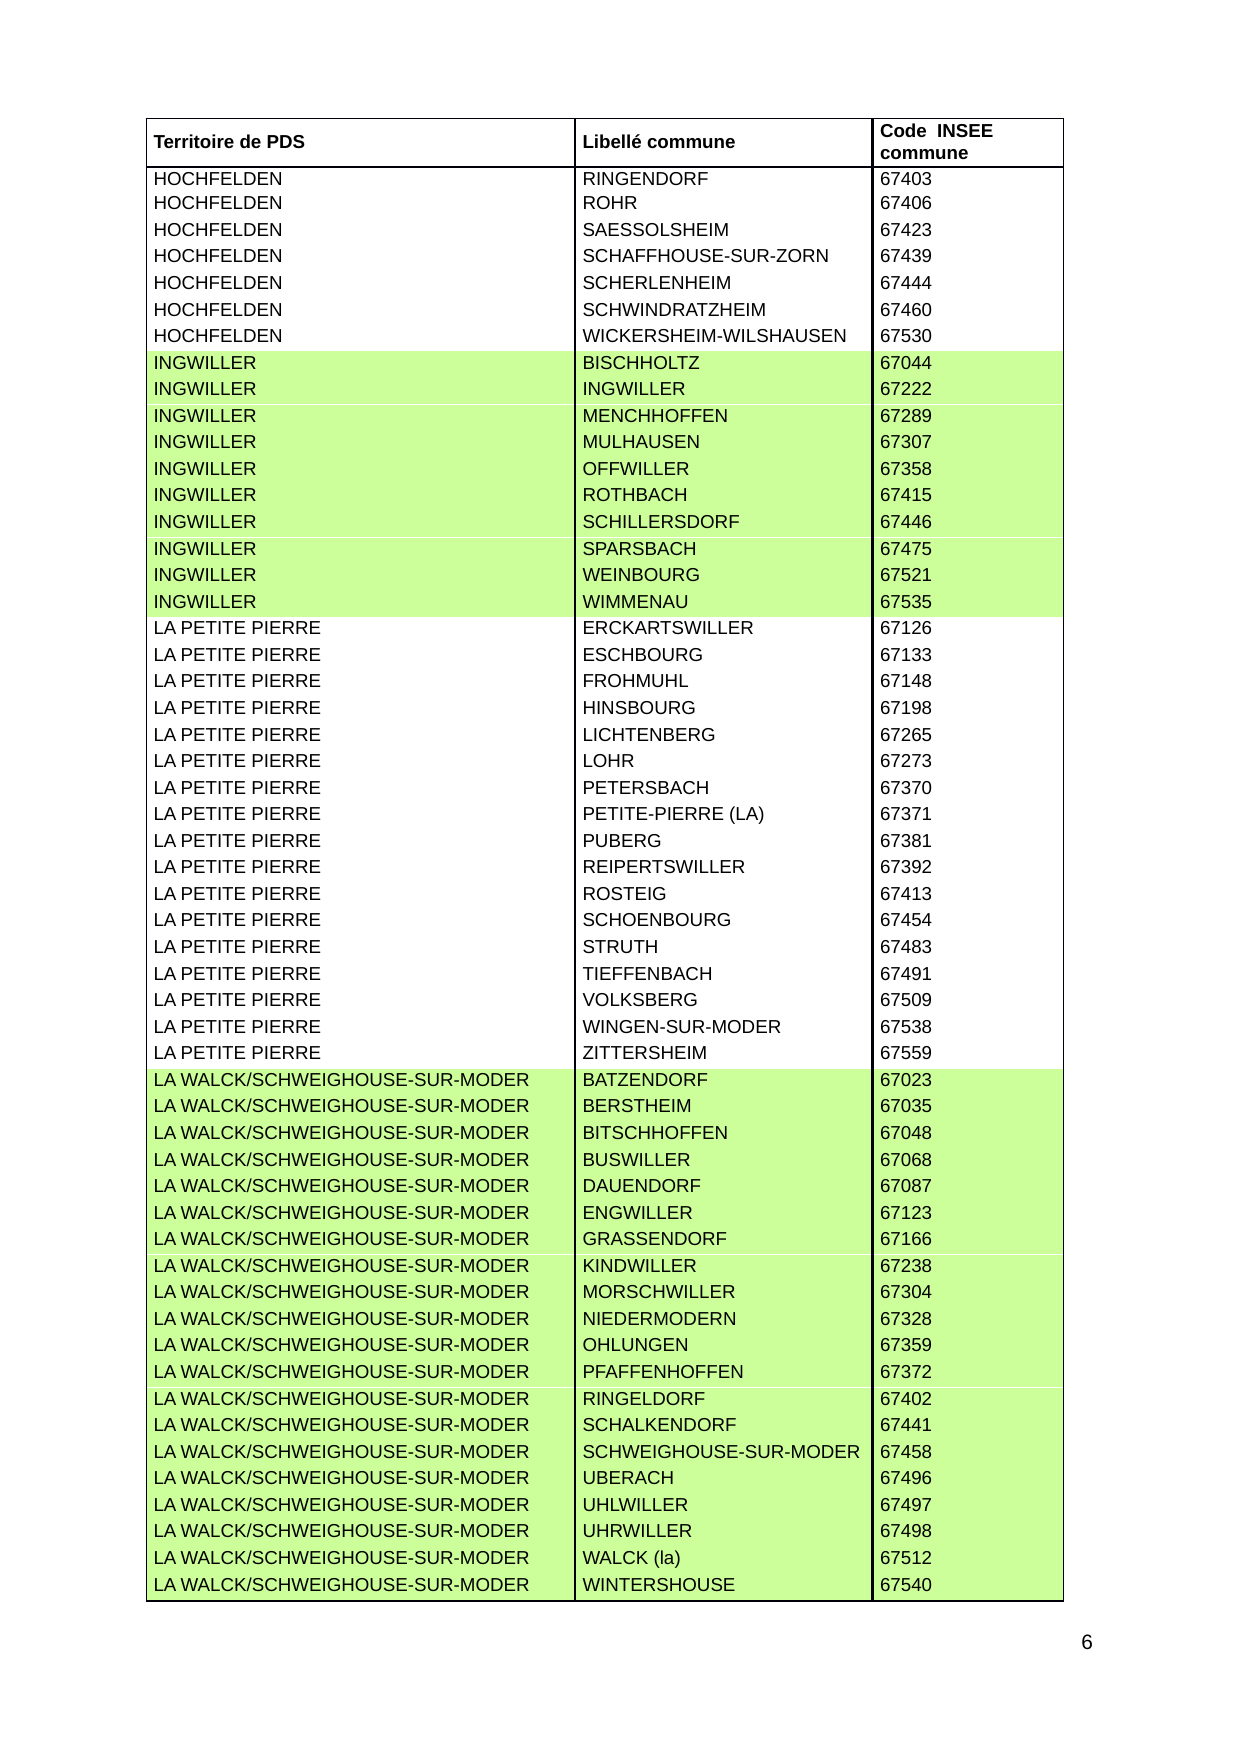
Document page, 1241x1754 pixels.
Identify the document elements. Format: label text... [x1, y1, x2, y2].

table_cell LA WALCK/SCHWEIGHOUSE-SUR-MODER [147, 1122, 574, 1148]
table_cell BITSCHHOFFEN [576, 1122, 871, 1148]
table_cell 67304 [874, 1281, 1063, 1308]
table_cell 67475 [874, 538, 1063, 564]
table_cell 67535 [874, 591, 1063, 617]
table_cell UBERACH [576, 1467, 871, 1494]
table_cell SAESSOLSHEIM [576, 219, 871, 245]
table_cell 67540 [874, 1573, 1063, 1600]
table_cell LOHR [576, 750, 871, 776]
table_cell SPARSBACH [576, 538, 871, 564]
table_cell 67372 [874, 1361, 1063, 1387]
table_cell 67497 [874, 1494, 1063, 1520]
table_cell INGWILLER [147, 405, 574, 431]
table_cell RINGELDORF [576, 1388, 871, 1414]
table_cell BATZENDORF [576, 1069, 871, 1095]
table_cell OHLUNGEN [576, 1334, 871, 1361]
table_cell HOCHFELDEN [147, 192, 574, 219]
table_cell PFAFFENHOFFEN [576, 1361, 871, 1387]
table_cell 67381 [874, 830, 1063, 856]
table_cell LA WALCK/SCHWEIGHOUSE-SUR-MODER [147, 1547, 574, 1573]
table_cell SCHAFFHOUSE-SUR-ZORN [576, 245, 871, 272]
table_cell 67512 [874, 1547, 1063, 1573]
table_cell WICKERSHEIM-WILSHAUSEN [576, 325, 871, 351]
table_cell LA PETITE PIERRE [147, 723, 574, 750]
table_cell 67238 [874, 1255, 1063, 1281]
table_cell LA PETITE PIERRE [147, 1042, 574, 1069]
table_cell INGWILLER [147, 564, 574, 591]
table_cell 67538 [874, 1016, 1063, 1042]
table_cell LICHTENBERG [576, 723, 871, 750]
table_cell 67289 [874, 405, 1063, 431]
table_cell 67559 [874, 1042, 1063, 1069]
table_cell GRASSENDORF [576, 1228, 871, 1254]
table_cell 67166 [874, 1228, 1063, 1254]
table_cell Libellé commune [576, 119, 871, 166]
table_cell INGWILLER [147, 378, 574, 404]
table_cell LA WALCK/SCHWEIGHOUSE-SUR-MODER [147, 1467, 574, 1494]
table_cell TIEFFENBACH [576, 963, 871, 989]
table_cell LA PETITE PIERRE [147, 644, 574, 670]
table_cell 67413 [874, 883, 1063, 909]
table_cell LA WALCK/SCHWEIGHOUSE-SUR-MODER [147, 1414, 574, 1441]
table_cell LA WALCK/SCHWEIGHOUSE-SUR-MODER [147, 1095, 574, 1122]
table_cell LA PETITE PIERRE [147, 697, 574, 723]
table_cell 67358 [874, 458, 1063, 484]
table_cell 67371 [874, 803, 1063, 829]
table_cell LA PETITE PIERRE [147, 883, 574, 909]
table_cell SCHWEIGHOUSE-SUR-MODER [576, 1441, 871, 1467]
table_cell BERSTHEIM [576, 1095, 871, 1122]
table_cell LA WALCK/SCHWEIGHOUSE-SUR-MODER [147, 1441, 574, 1467]
table_cell NIEDERMODERN [576, 1308, 871, 1334]
table_cell 67496 [874, 1467, 1063, 1494]
table_cell HINSBOURG [576, 697, 871, 723]
table_cell 67423 [874, 219, 1063, 245]
table_cell UHRWILLER [576, 1520, 871, 1547]
table_cell SCHERLENHEIM [576, 272, 871, 298]
table_cell STRUTH [576, 936, 871, 962]
table_cell INGWILLER [147, 538, 574, 564]
table_cell ROTHBACH [576, 484, 871, 511]
table_cell ROHR [576, 192, 871, 219]
table_cell Code INSEE commune [874, 119, 1063, 166]
table_cell 67087 [874, 1175, 1063, 1201]
table_cell INGWILLER [147, 511, 574, 537]
table_cell REIPERTSWILLER [576, 856, 871, 883]
table_cell BISCHHOLTZ [576, 351, 871, 378]
table_cell LA PETITE PIERRE [147, 856, 574, 883]
table_cell LA PETITE PIERRE [147, 963, 574, 989]
table_cell 67370 [874, 776, 1063, 803]
table_cell HOCHFELDEN [147, 219, 574, 245]
table_cell MULHAUSEN [576, 431, 871, 458]
table_cell PETITE-PIERRE (LA) [576, 803, 871, 829]
table_cell WIMMENAU [576, 591, 871, 617]
table_cell LA WALCK/SCHWEIGHOUSE-SUR-MODER [147, 1361, 574, 1387]
table_cell LA WALCK/SCHWEIGHOUSE-SUR-MODER [147, 1069, 574, 1095]
table_cell 67148 [874, 670, 1063, 697]
table_cell INGWILLER [147, 591, 574, 617]
table_cell MORSCHWILLER [576, 1281, 871, 1308]
table_cell LA WALCK/SCHWEIGHOUSE-SUR-MODER [147, 1148, 574, 1175]
table_cell INGWILLER [147, 351, 574, 378]
table_cell 67446 [874, 511, 1063, 537]
table_cell LA WALCK/SCHWEIGHOUSE-SUR-MODER [147, 1228, 574, 1254]
table_cell 67265 [874, 723, 1063, 750]
table_cell HOCHFELDEN [147, 245, 574, 272]
table_cell INGWILLER [576, 378, 871, 404]
table_cell LA PETITE PIERRE [147, 909, 574, 936]
table_cell DAUENDORF [576, 1175, 871, 1201]
table_cell LA PETITE PIERRE [147, 936, 574, 962]
table_cell 67498 [874, 1520, 1063, 1547]
table_cell 67307 [874, 431, 1063, 458]
table_cell WINGEN-SUR-MODER [576, 1016, 871, 1042]
table_cell UHLWILLER [576, 1494, 871, 1520]
table_cell ESCHBOURG [576, 644, 871, 670]
table_cell 67439 [874, 245, 1063, 272]
table_cell 67491 [874, 963, 1063, 989]
table_cell LA PETITE PIERRE [147, 750, 574, 776]
table_cell Territoire de PDS [147, 119, 574, 166]
table_cell LA WALCK/SCHWEIGHOUSE-SUR-MODER [147, 1334, 574, 1361]
table_cell LA WALCK/SCHWEIGHOUSE-SUR-MODER [147, 1255, 574, 1281]
table_cell 67444 [874, 272, 1063, 298]
table_cell 67415 [874, 484, 1063, 511]
table_cell SCHALKENDORF [576, 1414, 871, 1441]
table_cell LA PETITE PIERRE [147, 776, 574, 803]
table_cell 67044 [874, 351, 1063, 378]
table_cell 67273 [874, 750, 1063, 776]
table_cell INGWILLER [147, 431, 574, 458]
table_cell 67359 [874, 1334, 1063, 1361]
table_cell ROSTEIG [576, 883, 871, 909]
table_cell SCHILLERSDORF [576, 511, 871, 537]
table_cell ERCKARTSWILLER [576, 617, 871, 644]
table_cell INGWILLER [147, 458, 574, 484]
table_cell 67403 [874, 168, 1063, 192]
table_cell 67454 [874, 909, 1063, 936]
table_cell LA PETITE PIERRE [147, 989, 574, 1016]
table_cell WINTERSHOUSE [576, 1573, 871, 1600]
table_cell 67023 [874, 1069, 1063, 1095]
table_cell LA PETITE PIERRE [147, 830, 574, 856]
table_cell LA WALCK/SCHWEIGHOUSE-SUR-MODER [147, 1388, 574, 1414]
table_cell OFFWILLER [576, 458, 871, 484]
table_cell 67406 [874, 192, 1063, 219]
table_cell WALCK (la) [576, 1547, 871, 1573]
table_cell FROHMUHL [576, 670, 871, 697]
table_cell LA PETITE PIERRE [147, 617, 574, 644]
table_cell 67441 [874, 1414, 1063, 1441]
table_cell 67133 [874, 644, 1063, 670]
table_cell 67458 [874, 1441, 1063, 1467]
table_cell KINDWILLER [576, 1255, 871, 1281]
table_cell BUSWILLER [576, 1148, 871, 1175]
table_cell HOCHFELDEN [147, 298, 574, 325]
table_cell MENCHHOFFEN [576, 405, 871, 431]
table_cell LA WALCK/SCHWEIGHOUSE-SUR-MODER [147, 1281, 574, 1308]
table_cell ENGWILLER [576, 1201, 871, 1228]
table_cell SCHOENBOURG [576, 909, 871, 936]
table_cell RINGENDORF [576, 168, 871, 192]
table_cell 67035 [874, 1095, 1063, 1122]
table_cell 67402 [874, 1388, 1063, 1414]
table_cell HOCHFELDEN [147, 325, 574, 351]
table_cell LA WALCK/SCHWEIGHOUSE-SUR-MODER [147, 1175, 574, 1201]
table_cell LA WALCK/SCHWEIGHOUSE-SUR-MODER [147, 1201, 574, 1228]
table_cell 67483 [874, 936, 1063, 962]
table_cell HOCHFELDEN [147, 272, 574, 298]
table_cell INGWILLER [147, 484, 574, 511]
table_cell 67509 [874, 989, 1063, 1016]
table_cell LA WALCK/SCHWEIGHOUSE-SUR-MODER [147, 1494, 574, 1520]
table_cell LA PETITE PIERRE [147, 803, 574, 829]
table_cell 67530 [874, 325, 1063, 351]
table_cell 67198 [874, 697, 1063, 723]
table_cell 67126 [874, 617, 1063, 644]
table_cell LA PETITE PIERRE [147, 670, 574, 697]
table_cell PETERSBACH [576, 776, 871, 803]
table_cell 67222 [874, 378, 1063, 404]
table_cell 67048 [874, 1122, 1063, 1148]
table_cell 67328 [874, 1308, 1063, 1334]
table_cell LA PETITE PIERRE [147, 1016, 574, 1042]
table_cell 67392 [874, 856, 1063, 883]
table_cell WEINBOURG [576, 564, 871, 591]
table_cell 67460 [874, 298, 1063, 325]
table_cell VOLKSBERG [576, 989, 871, 1016]
table_cell 67521 [874, 564, 1063, 591]
table_cell LA WALCK/SCHWEIGHOUSE-SUR-MODER [147, 1308, 574, 1334]
table_cell LA WALCK/SCHWEIGHOUSE-SUR-MODER [147, 1520, 574, 1547]
table_cell PUBERG [576, 830, 871, 856]
table_cell HOCHFELDEN [147, 168, 574, 192]
table_cell 67068 [874, 1148, 1063, 1175]
table_cell LA WALCK/SCHWEIGHOUSE-SUR-MODER [147, 1573, 574, 1600]
table_cell 67123 [874, 1201, 1063, 1228]
table_cell ZITTERSHEIM [576, 1042, 871, 1069]
table_cell SCHWINDRATZHEIM [576, 298, 871, 325]
